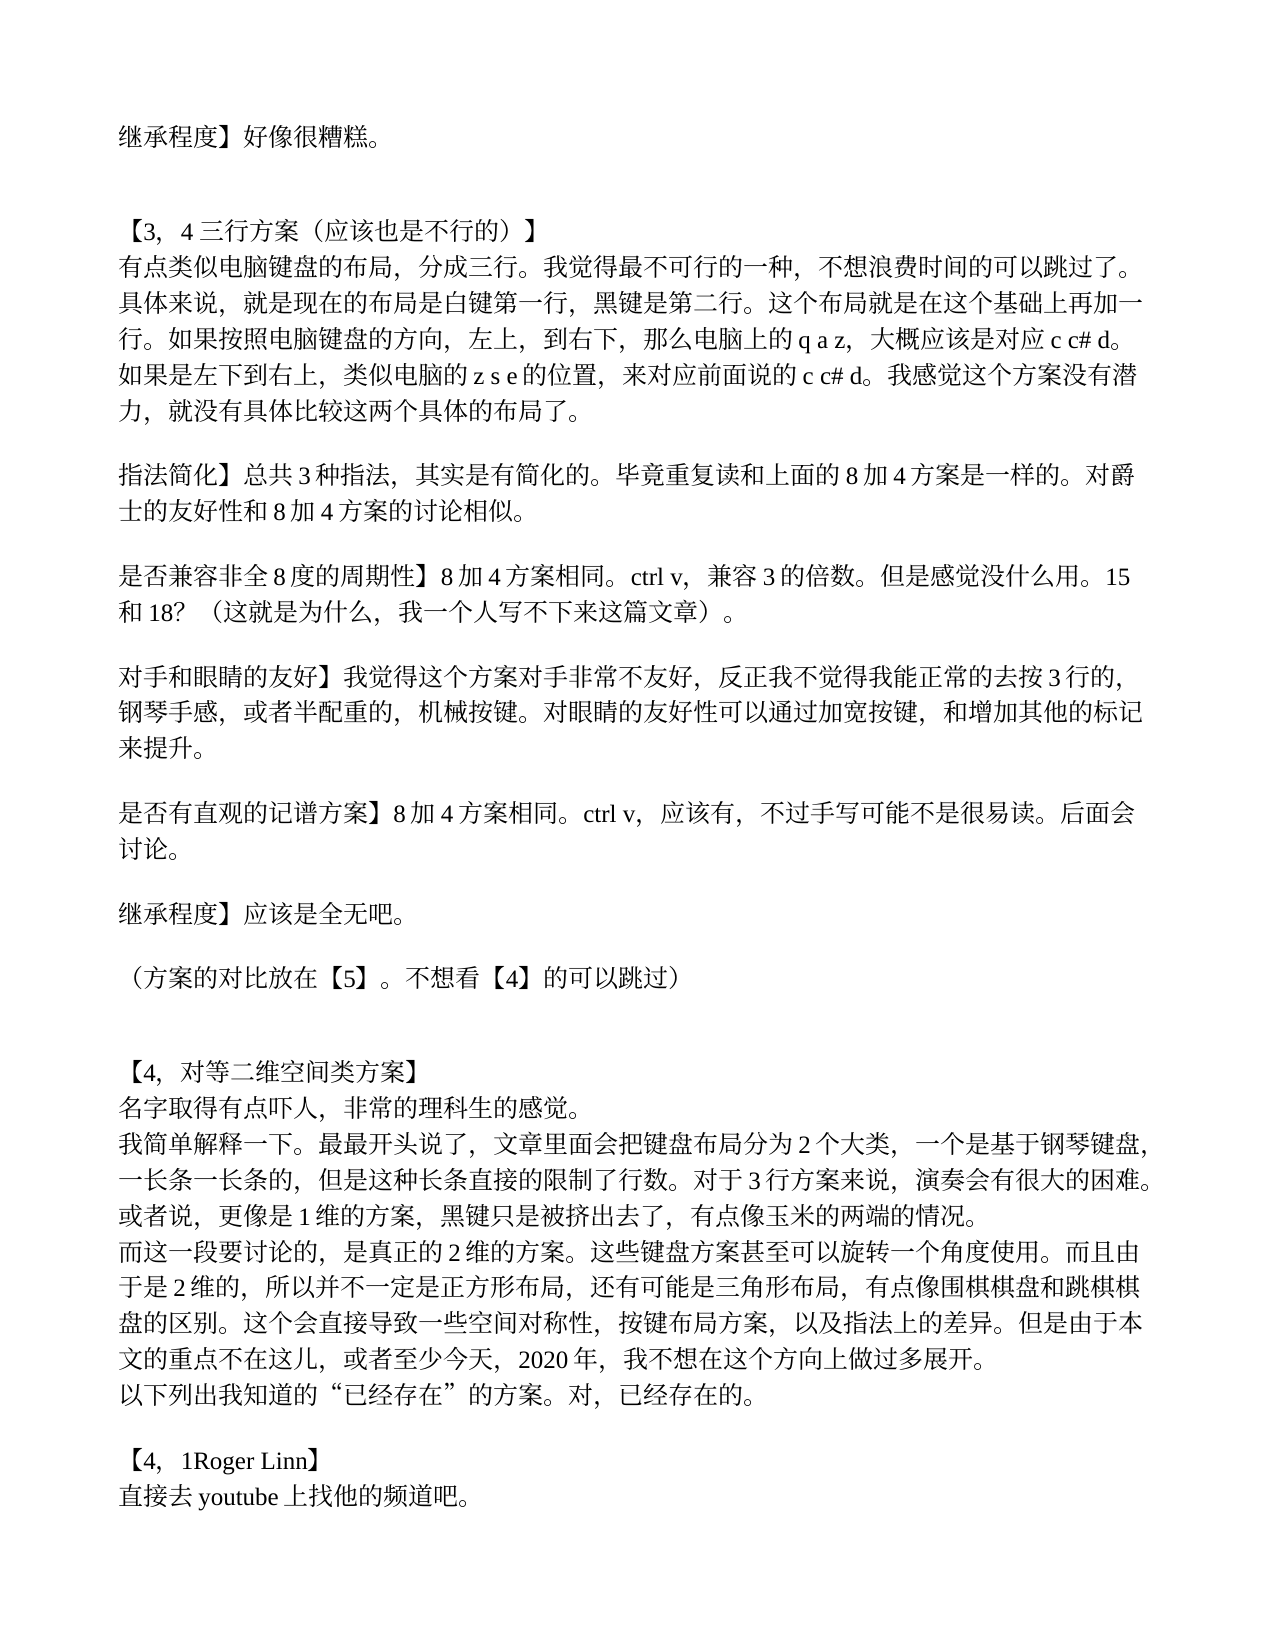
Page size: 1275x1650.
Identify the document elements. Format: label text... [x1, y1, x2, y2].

text 具体来说，就是现在的布局是白键第一行，黑键是第二行。这个布局就是在这个基础上再加一行。如果按照电脑键盘的方向，左上，到右下，那么电脑上的q a z，大概应该是对应c c# d。如果是左下到右上，类似电脑的z s e的位置，来对应前面说的c c# d。我感觉这个方案没有潜力，就没有具体比较这两个具体的布局了。 [118, 283, 1157, 427]
text 名字取得有点吓人，非常的理科生的感觉。 [118, 1088, 1157, 1124]
text 以下列出我知道的“已经存在”的方案。对，已经存在的。 [118, 1376, 1157, 1412]
text 是否兼容非全8度的周期性】8加4方案相同。ctrl v，兼容3的倍数。但是感觉没什么用。15和18？（这就是为什么，我一个人写不下来这篇文章）。 [118, 557, 1157, 628]
text 指法简化】总共3种指法，其实是有简化的。毕竟重复读和上面的8加4方案是一样的。对爵士的友好性和8加4方案的讨论相似。 [118, 456, 1157, 528]
text 【4，对等二维空间类方案】 [118, 1052, 1157, 1088]
text 【4，1Roger Linn】 [118, 1441, 1157, 1477]
text 我简单解释一下。最最开头说了，文章里面会把键盘布局分为2个大类，一个是基于钢琴键盘，一长条一长条的，但是这种长条直接的限制了行数。对于3行方案来说，演奏会有很大的困难。或者说，更像是1维的方案，黑键只是被挤出去了，有点像玉米的两端的情况。 [118, 1124, 1157, 1232]
text 直接去youtube上找他的频道吧。 [118, 1477, 1157, 1512]
text （方案的对比放在【5】。不想看【4】的可以跳过） [118, 959, 1157, 995]
text 是否有直观的记谱方案】8加4方案相同。ctrl v，应该有，不过手写可能不是很易读。后面会讨论。 [118, 794, 1157, 866]
text 【3，4 三行方案（应该也是不行的）】 [118, 212, 1157, 247]
text 有点类似电脑键盘的布局，分成三行。我觉得最不可行的一种，不想浪费时间的可以跳过了。 [118, 247, 1157, 283]
text 对手和眼睛的友好】我觉得这个方案对手非常不友好，反正我不觉得我能正常的去按3行的，钢琴手感，或者半配重的，机械按键。对眼睛的友好性可以通过加宽按键，和增加其他的标记来提升。 [118, 657, 1157, 765]
text 继承程度】好像很糟糕。 [118, 118, 1157, 154]
text 继承程度】应该是全无吧。 [118, 894, 1157, 930]
text 而这一段要讨论的，是真正的2维的方案。这些键盘方案甚至可以旋转一个角度使用。而且由于是2维的，所以并不一定是正方形布局，还有可能是三角形布局，有点像围棋棋盘和跳棋棋盘的区别。这个会直接导致一些空间对称性，按键布局方案，以及指法上的差异。但是由于本文的重点不在这儿，或者至少今天，2020年，我不想在这个方向上做过多展开。 [118, 1232, 1157, 1376]
